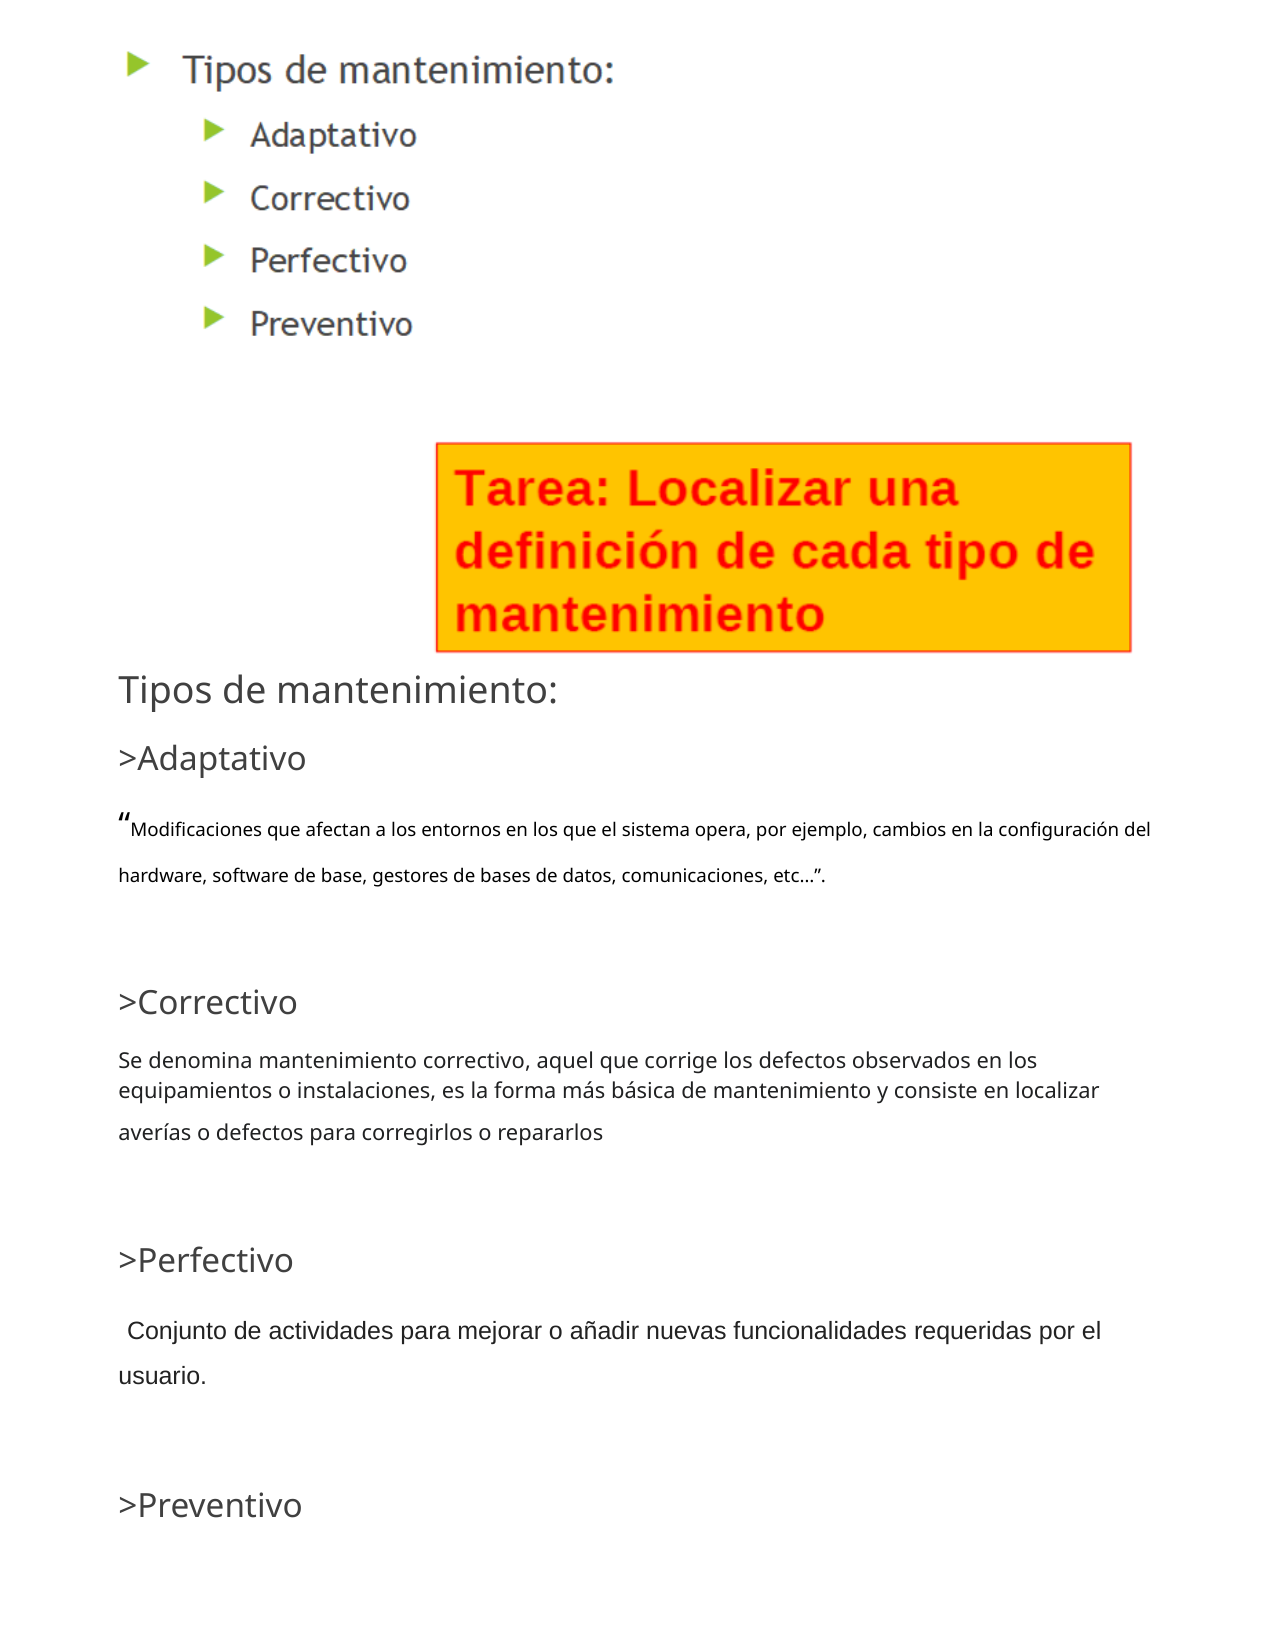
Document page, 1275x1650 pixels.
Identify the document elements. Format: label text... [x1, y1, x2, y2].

text Se denomina mantenimiento correctivo​, aquel que corrige los defectos observados en los equipamientos o instalaciones, es la forma más básica de mantenimiento y consiste en localizar averías o defectos para corregirlos o repararlos [118, 1045, 1157, 1150]
text Conjunto de actividades para mejorar o añadir nuevas funcionalidades requeridas por el usuario. [118, 1303, 1157, 1394]
text Tipos de mantenimiento: [118, 663, 1157, 714]
text >Adaptativo [118, 735, 1157, 780]
text >Correctivo [118, 979, 1157, 1024]
text >Preventivo [118, 1481, 1157, 1527]
text >Perfectivo [118, 1237, 1157, 1283]
text “Modificaciones que afectan a los entornos en los que el sistema opera, por ejemplo, cambios en la configuración del hardware, software de base, gestores de bases de datos, comunicaciones, etc…”. [118, 801, 1157, 892]
picture [118, 21, 1157, 663]
